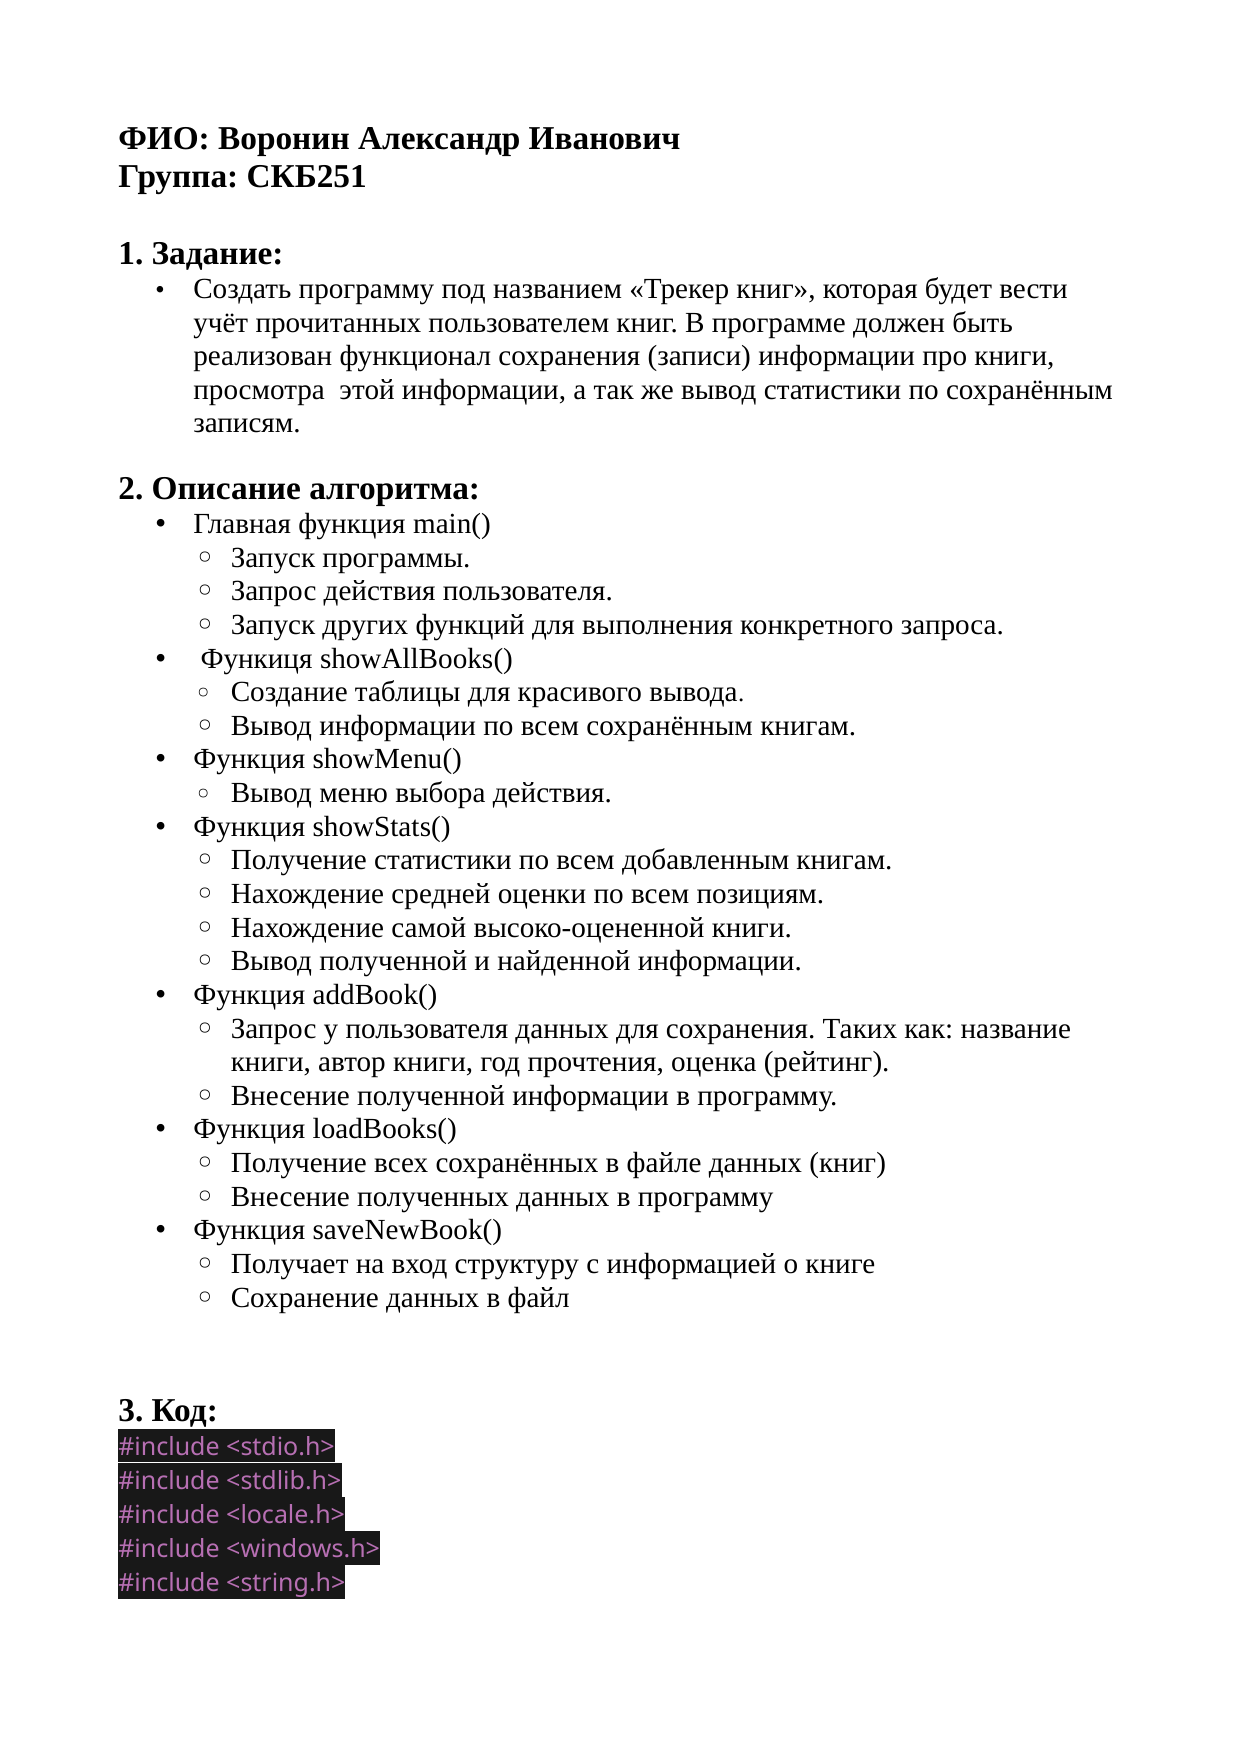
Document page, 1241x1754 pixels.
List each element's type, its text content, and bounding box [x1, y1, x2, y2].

text #include <stdio.h> #include <stdlib.h> #include <locale.h> #include <windows.h> #include <string.h> [118, 1428, 1122, 1633]
list Функция addBook() [156, 977, 1122, 1011]
list Функция saveNewBook() [156, 1212, 1122, 1246]
text 2. Описание алгоритма: [118, 468, 1122, 506]
list Главная функция main() [156, 506, 1122, 540]
list Внесение полученной информации в программу. [193, 1078, 1122, 1112]
list Функция showMenu() [156, 742, 1122, 775]
list Получение всех сохранённых в файле данных (книг) [193, 1145, 1122, 1179]
list Функция showStats() [156, 809, 1122, 842]
list Нахождение самой высоко-оцененной книги. [193, 910, 1122, 943]
list Получение статистики по всем добавленным книгам. [193, 842, 1122, 876]
list Функция loadBooks() [156, 1112, 1122, 1145]
list Внесение полученных данных в программу [193, 1179, 1122, 1212]
text ФИО: Воронин Александр Иванович [118, 118, 1122, 156]
list Вывод полученной и найденной информации. [193, 943, 1122, 977]
list Запрос действия пользователя. [193, 573, 1122, 607]
list Вывод информации по всем сохранённым книгам. [193, 708, 1122, 742]
list Функиця showAllBooks() [156, 641, 1122, 674]
list Запрос у пользователя данных для сохранения. Таких как: название книги, автор книги, год прочтения, оценка (рейтинг). [193, 1011, 1122, 1078]
list Получает на вход структуру с информацией о книге [193, 1246, 1122, 1280]
list Нахождение средней оценки по всем позициям. [193, 876, 1122, 910]
list Сохранение данных в файл [193, 1280, 1122, 1313]
text 3. Код: [118, 1390, 1122, 1428]
text Группа: СКБ251 [118, 156, 1122, 195]
list Создание таблицы для красивого вывода. [193, 674, 1122, 708]
text 1. Задание: [118, 233, 1122, 271]
list Вывод меню выбора действия. [193, 775, 1122, 809]
list Запуск других функций для выполнения конкретного запроса. [193, 607, 1122, 641]
list Создать программу под названием «Трекер книг», которая будет вести учёт прочитанных пользователем книг. В программе должен быть реализован функционал сохранения (записи) информации про книги, просмотра этой информации, а так же вывод статистики по сохранённым записям. [156, 271, 1122, 439]
list Запуск программы. [193, 540, 1122, 573]
